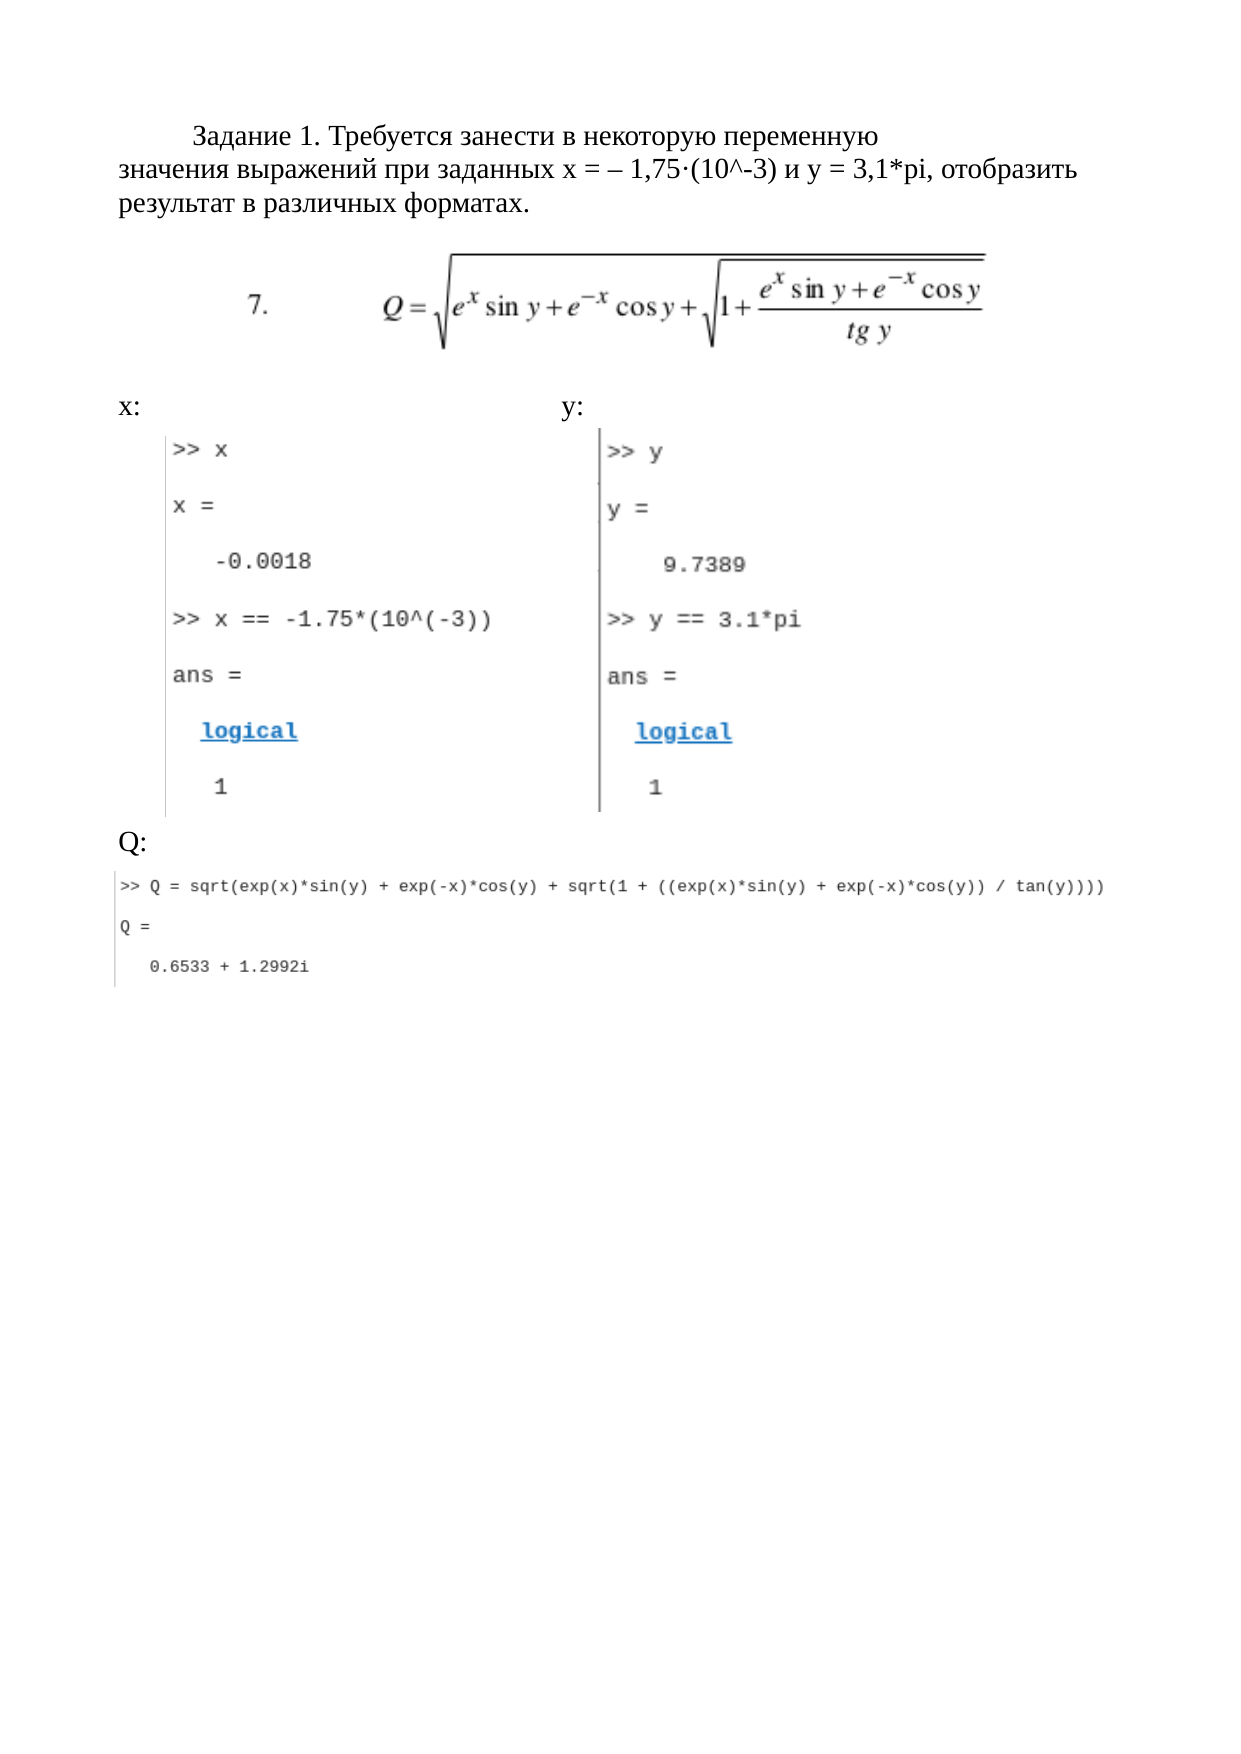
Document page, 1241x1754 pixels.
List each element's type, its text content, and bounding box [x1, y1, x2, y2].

picture [597, 428, 843, 812]
text Задание 1. Требуется занести в некоторую переменную [118, 118, 1122, 152]
text результат в различных форматах. [118, 185, 1122, 219]
picture [165, 436, 507, 817]
text значения выражений при заданных x = – 1,75·(10^-3) и y = 3,1*pi, отобразить [118, 152, 1122, 185]
text x: y: [118, 388, 1122, 651]
text Q: [118, 824, 1122, 1150]
picture [234, 247, 1006, 360]
picture [114, 871, 1119, 987]
